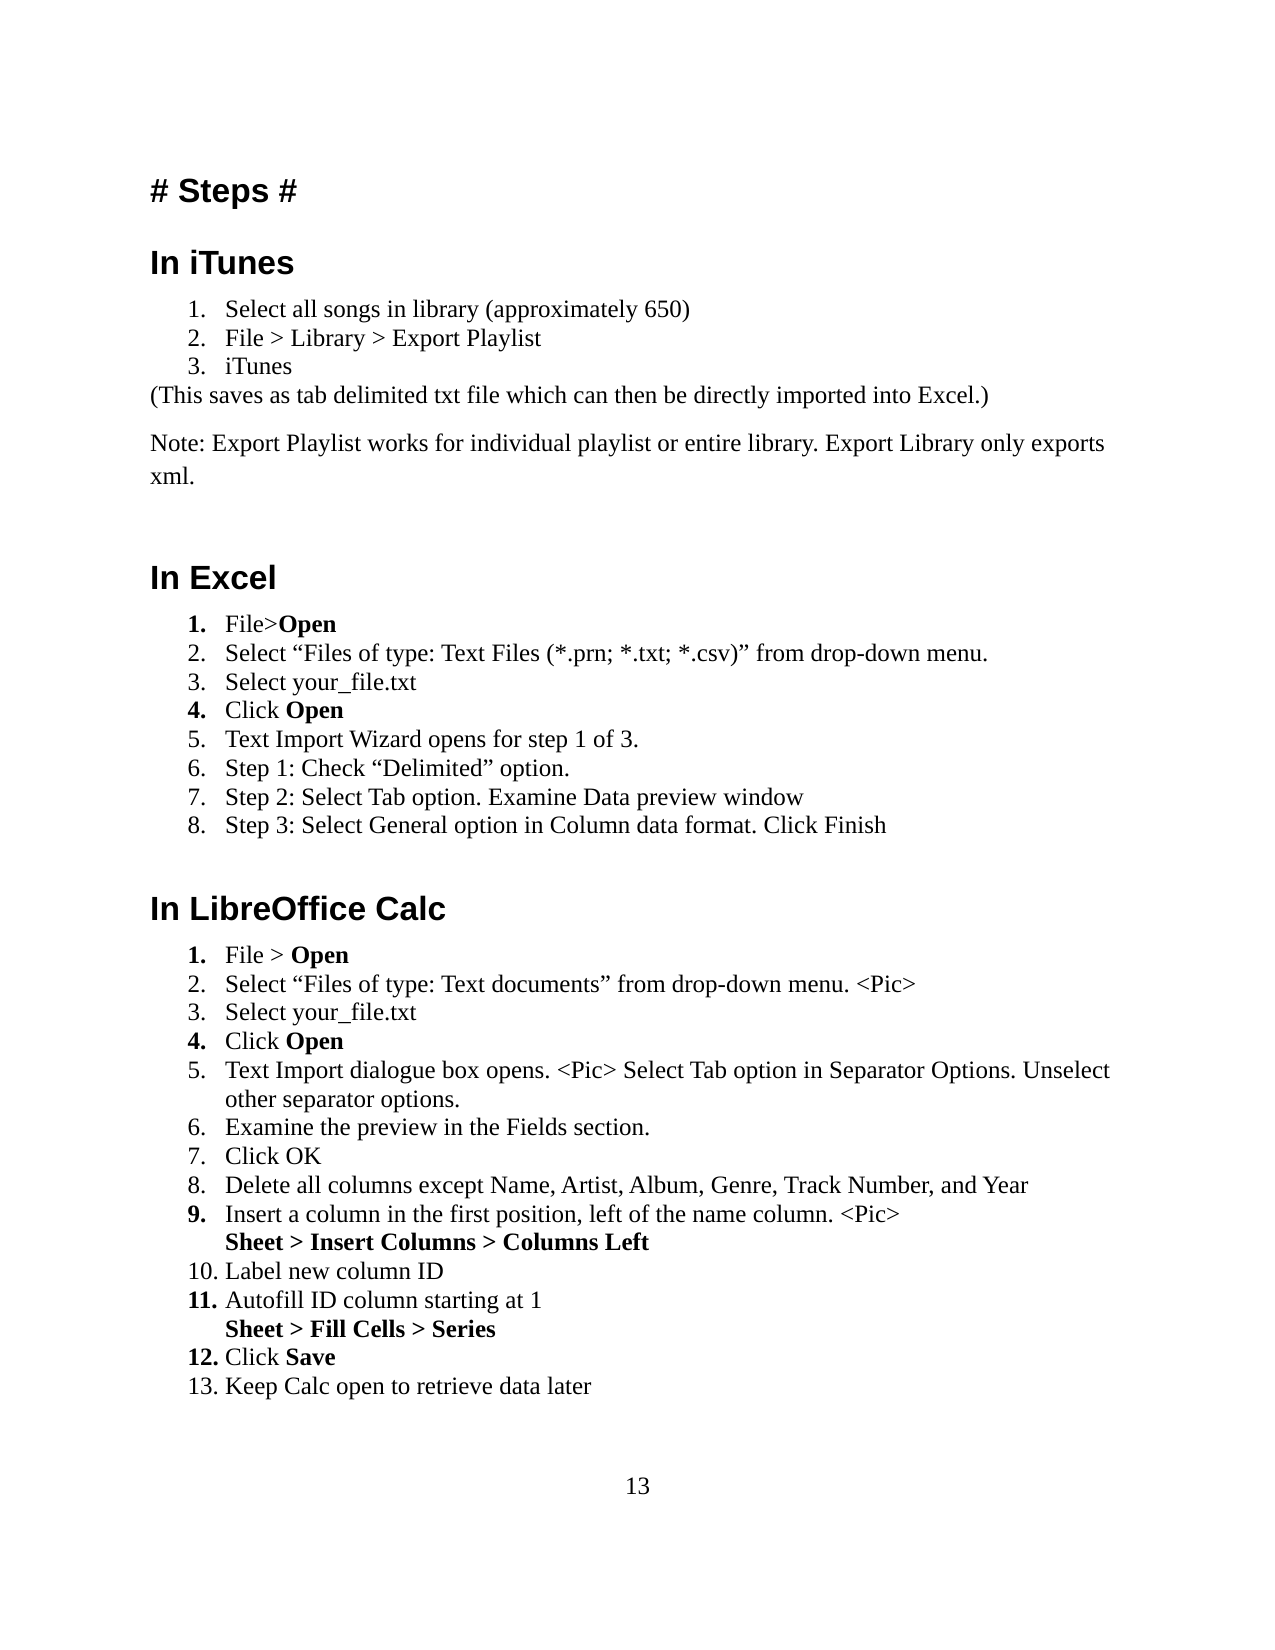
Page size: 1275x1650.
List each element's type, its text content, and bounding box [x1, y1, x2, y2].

list Label new column ID [187, 1256, 1125, 1285]
subtitle In iTunes [150, 243, 1125, 281]
list Keep Calc open to retrieve data later [187, 1371, 1125, 1400]
list Select your_file.txt [187, 667, 1125, 695]
subtitle In Excel [150, 558, 1125, 597]
list Step 1: Check “Delimited” option. [187, 753, 1125, 782]
list Insert a column in the first position, left of the name column. <Pic> Sheet > Insert Columns > Columns Left [187, 1199, 1125, 1256]
list File > Library > Export Playlist [187, 323, 1125, 351]
list iTunes [187, 351, 1125, 380]
list Select “Files of type: Text Files (*.prn; *.txt; *.csv)” from drop-down menu. [187, 638, 1125, 667]
list Text Import dialogue box opens. <Pic> Select Tab option in Separator Options. Unselect other separator options. [187, 1055, 1125, 1112]
list Delete all columns except Name, Artist, Album, Genre, Track Number, and Year [187, 1170, 1125, 1199]
list Click Open [187, 695, 1125, 724]
subtitle # Steps # [150, 171, 1125, 209]
list Select all songs in library (approximately 650) [187, 294, 1125, 323]
list Click Save [187, 1342, 1125, 1371]
list File>Open [187, 609, 1125, 638]
list Step 2: Select Tab option. Examine Data preview window [187, 782, 1125, 810]
list Step 3: Select General option in Column data format. Click Finish [187, 810, 1125, 839]
text Note: Export Playlist works for individual playlist or entire library. Export Library only exports xml. [150, 428, 1125, 489]
subtitle In LibreOffice Calc [150, 889, 1125, 927]
list Select “Files of type: Text documents” from drop-down menu. <Pic> [187, 969, 1125, 997]
list File > Open [187, 940, 1125, 969]
list Click OK [187, 1141, 1125, 1170]
list Autofill ID column starting at 1 Sheet > Fill Cells > Series [187, 1285, 1125, 1342]
text (This saves as tab delimited txt file which can then be directly imported into Excel.) [150, 380, 1125, 409]
list Click Open [187, 1026, 1125, 1055]
list Text Import Wizard opens for step 1 of 3. [187, 724, 1125, 753]
list Examine the preview in the Fields section. [187, 1112, 1125, 1141]
list Select your_file.txt [187, 997, 1125, 1026]
